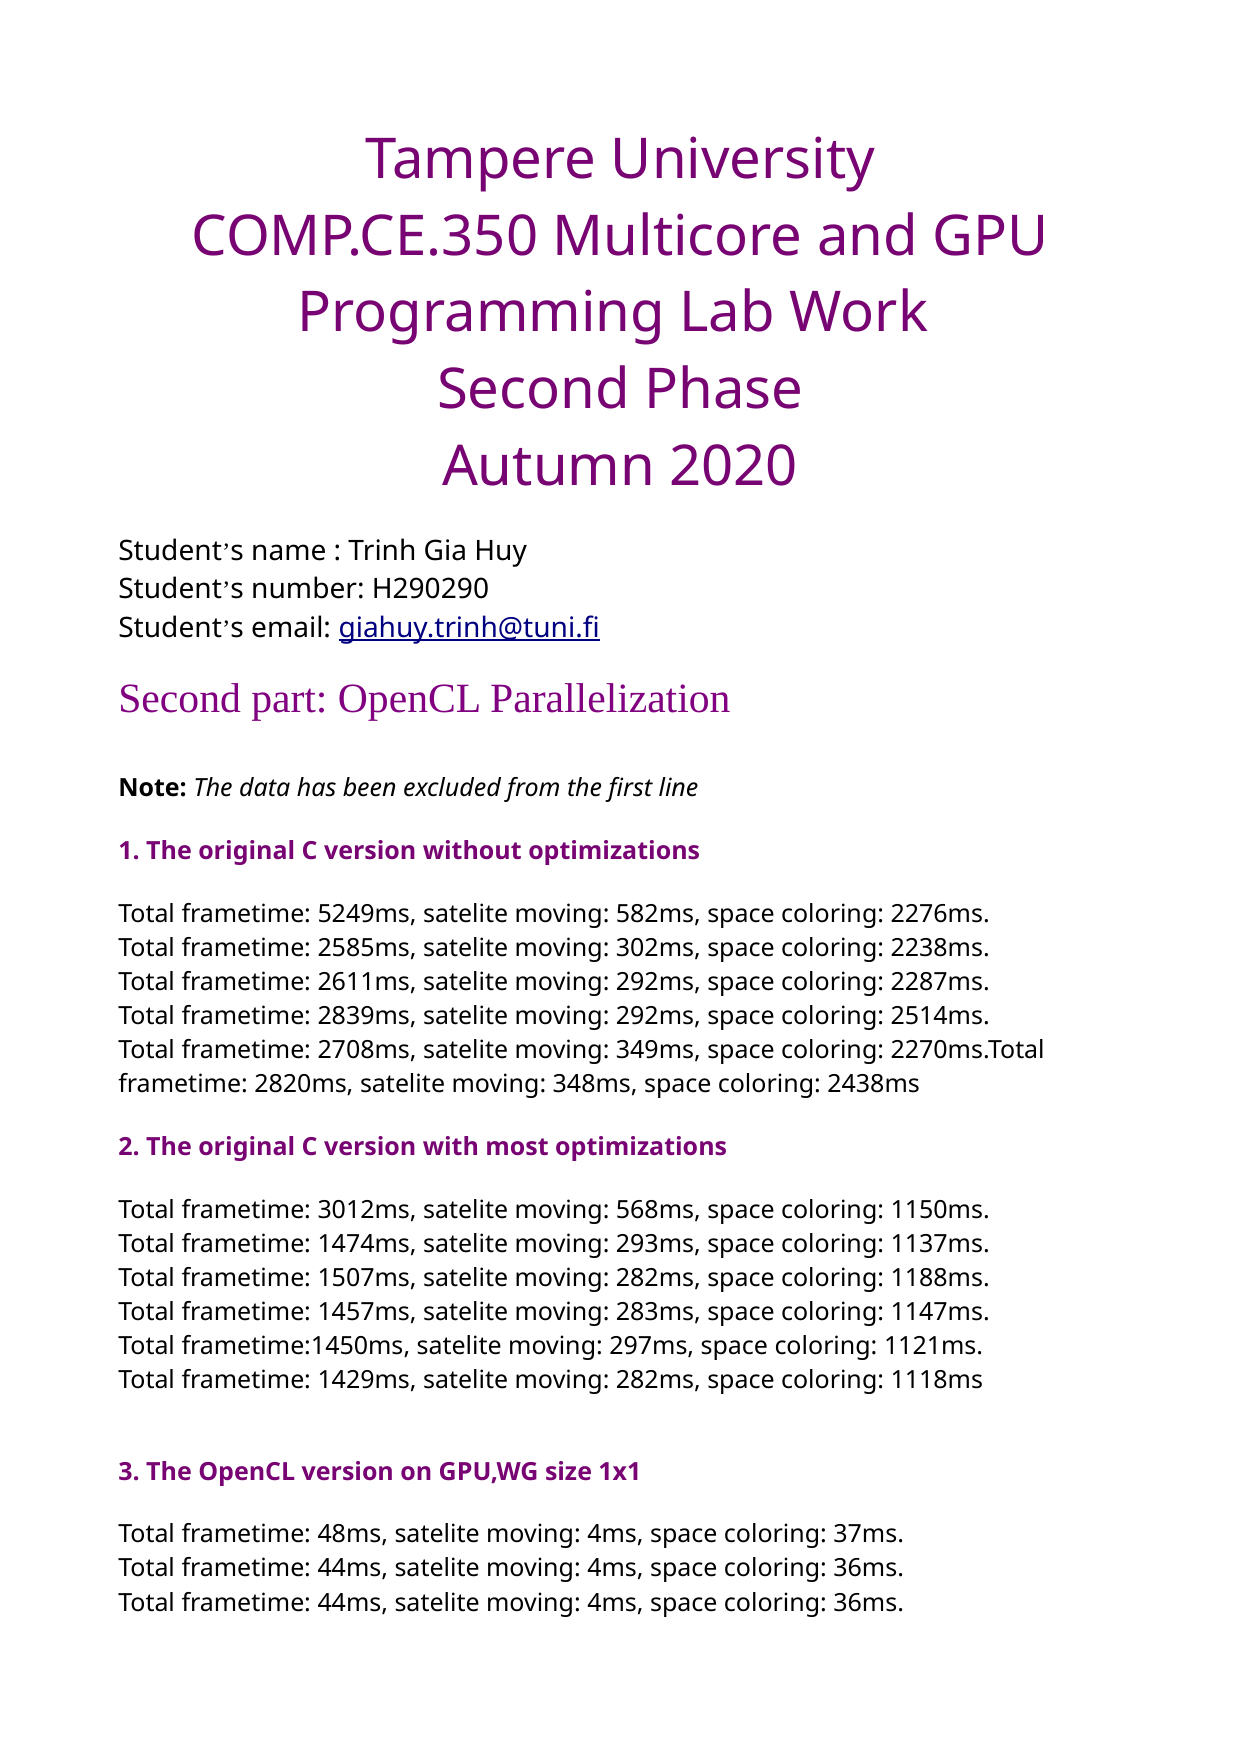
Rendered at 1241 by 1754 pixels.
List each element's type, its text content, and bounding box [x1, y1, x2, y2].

text Student’s number: H290290 [118, 568, 1122, 607]
text 2. The original C version with most optimizations [118, 1128, 1122, 1163]
text Second Phase [118, 348, 1122, 425]
text Total frametime: 44ms, satelite moving: 4ms, space coloring: 36ms. [118, 1584, 1122, 1618]
text Total frametime: 2611ms, satelite moving: 292ms, space coloring: 2287ms. [118, 963, 1122, 998]
text Total frametime:1450ms, satelite moving: 297ms, space coloring: 1121ms. [118, 1328, 1122, 1362]
text Second part: OpenCL Parallelization [118, 674, 1122, 722]
text Note: The data has been excluded from the first line [118, 770, 1122, 804]
text Student’s name : Trinh Gia Huy [118, 530, 1122, 568]
text Student’s email: giahuy.trinh@tuni.fi [118, 607, 1122, 645]
text Total frametime: 48ms, satelite moving: 4ms, space coloring: 37ms. [118, 1516, 1122, 1550]
text 3. The OpenCL version on GPU,WG size 1x1 [118, 1453, 1122, 1487]
text Total frametime: 1457ms, satelite moving: 283ms, space coloring: 1147ms. [118, 1293, 1122, 1328]
text Total frametime: 1507ms, satelite moving: 282ms, space coloring: 1188ms. [118, 1259, 1122, 1293]
text Total frametime: 2585ms, satelite moving: 302ms, space coloring: 2238ms. [118, 929, 1122, 963]
text Tampere University [118, 118, 1122, 195]
text Total frametime: 1474ms, satelite moving: 293ms, space coloring: 1137ms. [118, 1225, 1122, 1259]
text 1. The original C version without optimizations [118, 833, 1122, 867]
text Autumn 2020 [118, 425, 1122, 501]
text COMP.CE.350 Multicore and GPU Programming Lab Work [118, 195, 1122, 348]
text Total frametime: 5249ms, satelite moving: 582ms, space coloring: 2276ms. [118, 895, 1122, 929]
text Total frametime: 1429ms, satelite moving: 282ms, space coloring: 1118ms [118, 1362, 1122, 1396]
text Total frametime: 2839ms, satelite moving: 292ms, space coloring: 2514ms. [118, 998, 1122, 1032]
text Total frametime: 44ms, satelite moving: 4ms, space coloring: 36ms. [118, 1550, 1122, 1584]
text Total frametime: 3012ms, satelite moving: 568ms, space coloring: 1150ms. [118, 1191, 1122, 1225]
text Total frametime: 2708ms, satelite moving: 349ms, space coloring: 2270ms.Total frametime: 2820ms, satelite moving: 348ms, space coloring: 2438ms [118, 1032, 1122, 1100]
